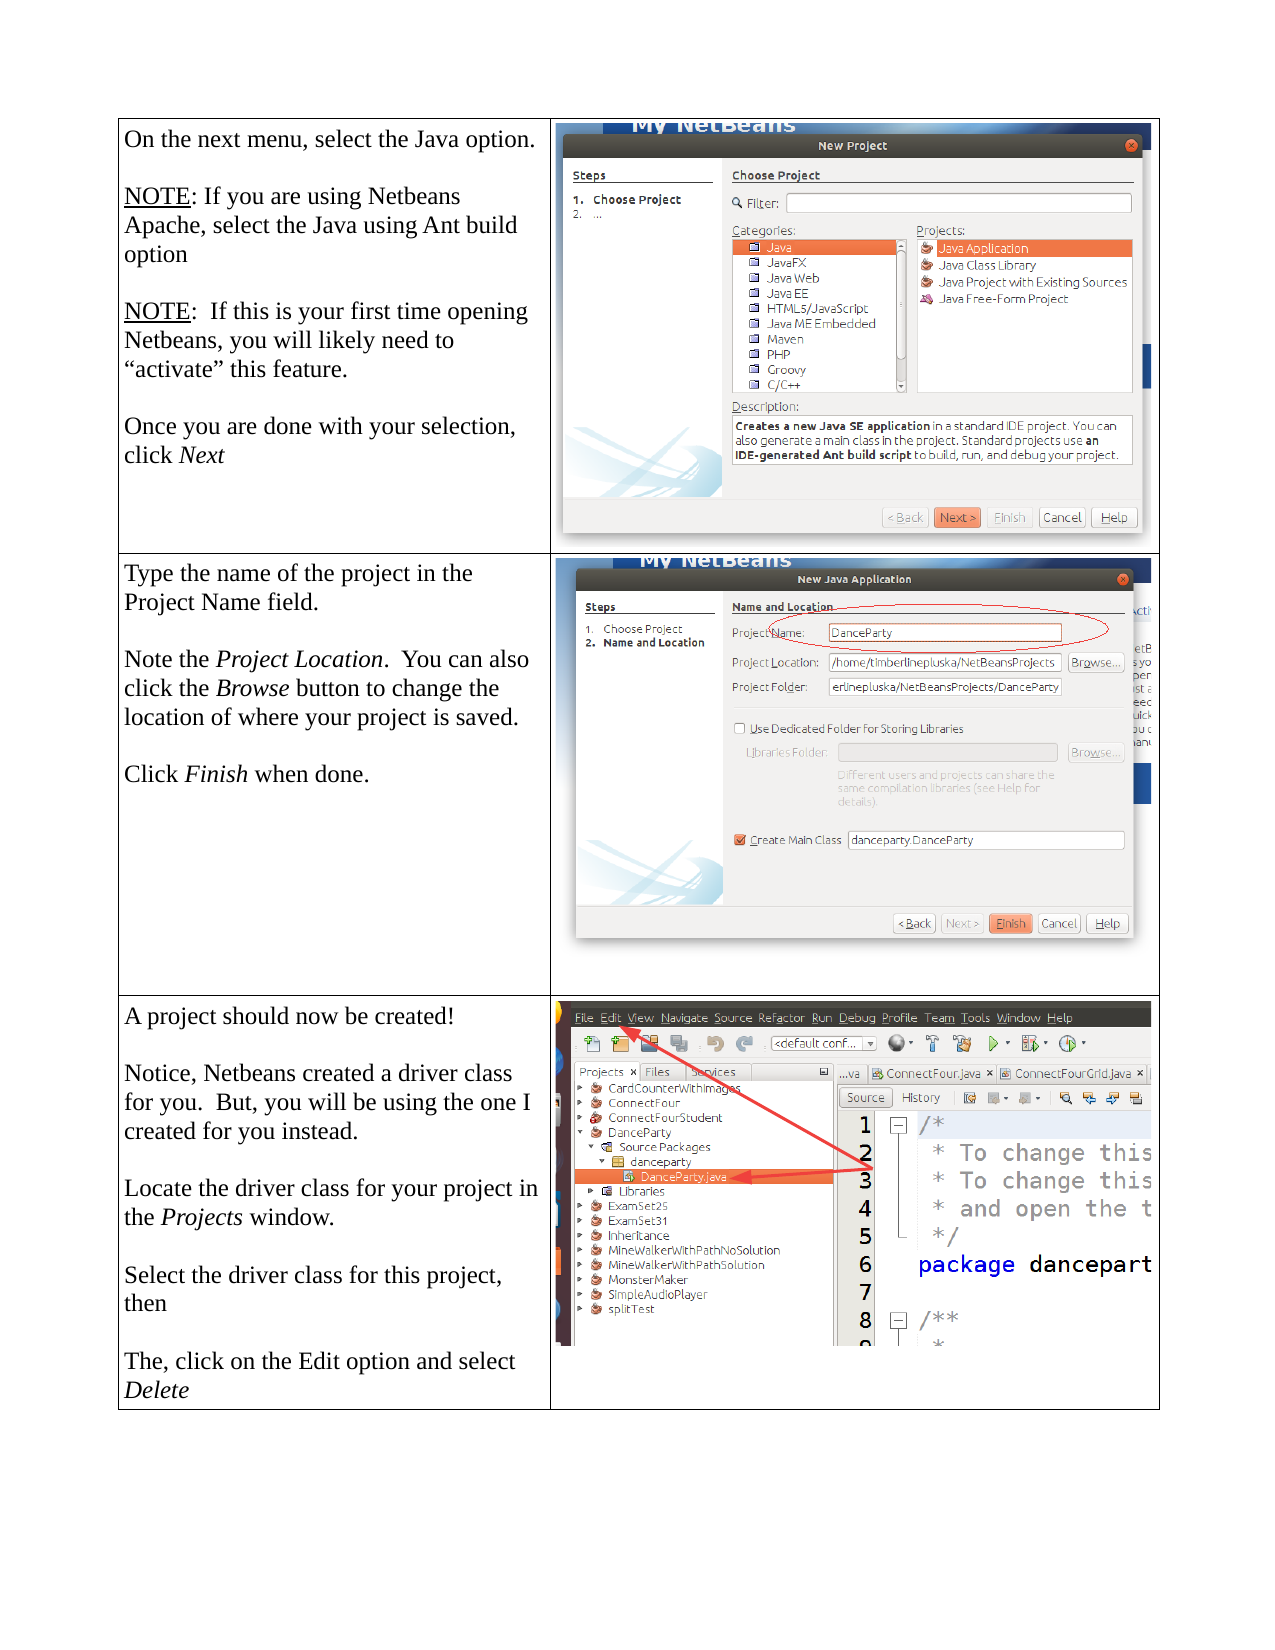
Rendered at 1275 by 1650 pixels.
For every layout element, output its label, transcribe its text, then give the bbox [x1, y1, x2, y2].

picture [651, 123, 1109, 547]
table_cell [551, 554, 1159, 995]
table_cell A project should now be created! Notice, Netbeans created a driver class for you. But, you will be using the one I created for you instead. Locate the driver class for your project in the Projects window. Select the driver class for this project, then The, click on the Edit option and select Delete [119, 996, 550, 1409]
table_cell Type the name of the project in the Project Name field. Note the Project Location. You can also click the Browse button to change the location of where your project is saved. Click Finish when done. [119, 554, 550, 995]
table_cell [551, 119, 1159, 552]
picture [642, 558, 1146, 957]
table_cell [551, 996, 1159, 1409]
table_cell On the next menu, select the Java option. NOTE: If you are using Netbeans Apache, select the Java using Ant build option NOTE: If this is your first time opening Netbeans, you will likely need to “activate” this feature. Once you are done with your selection, click Next [119, 119, 550, 552]
picture [555, 1001, 599, 1128]
